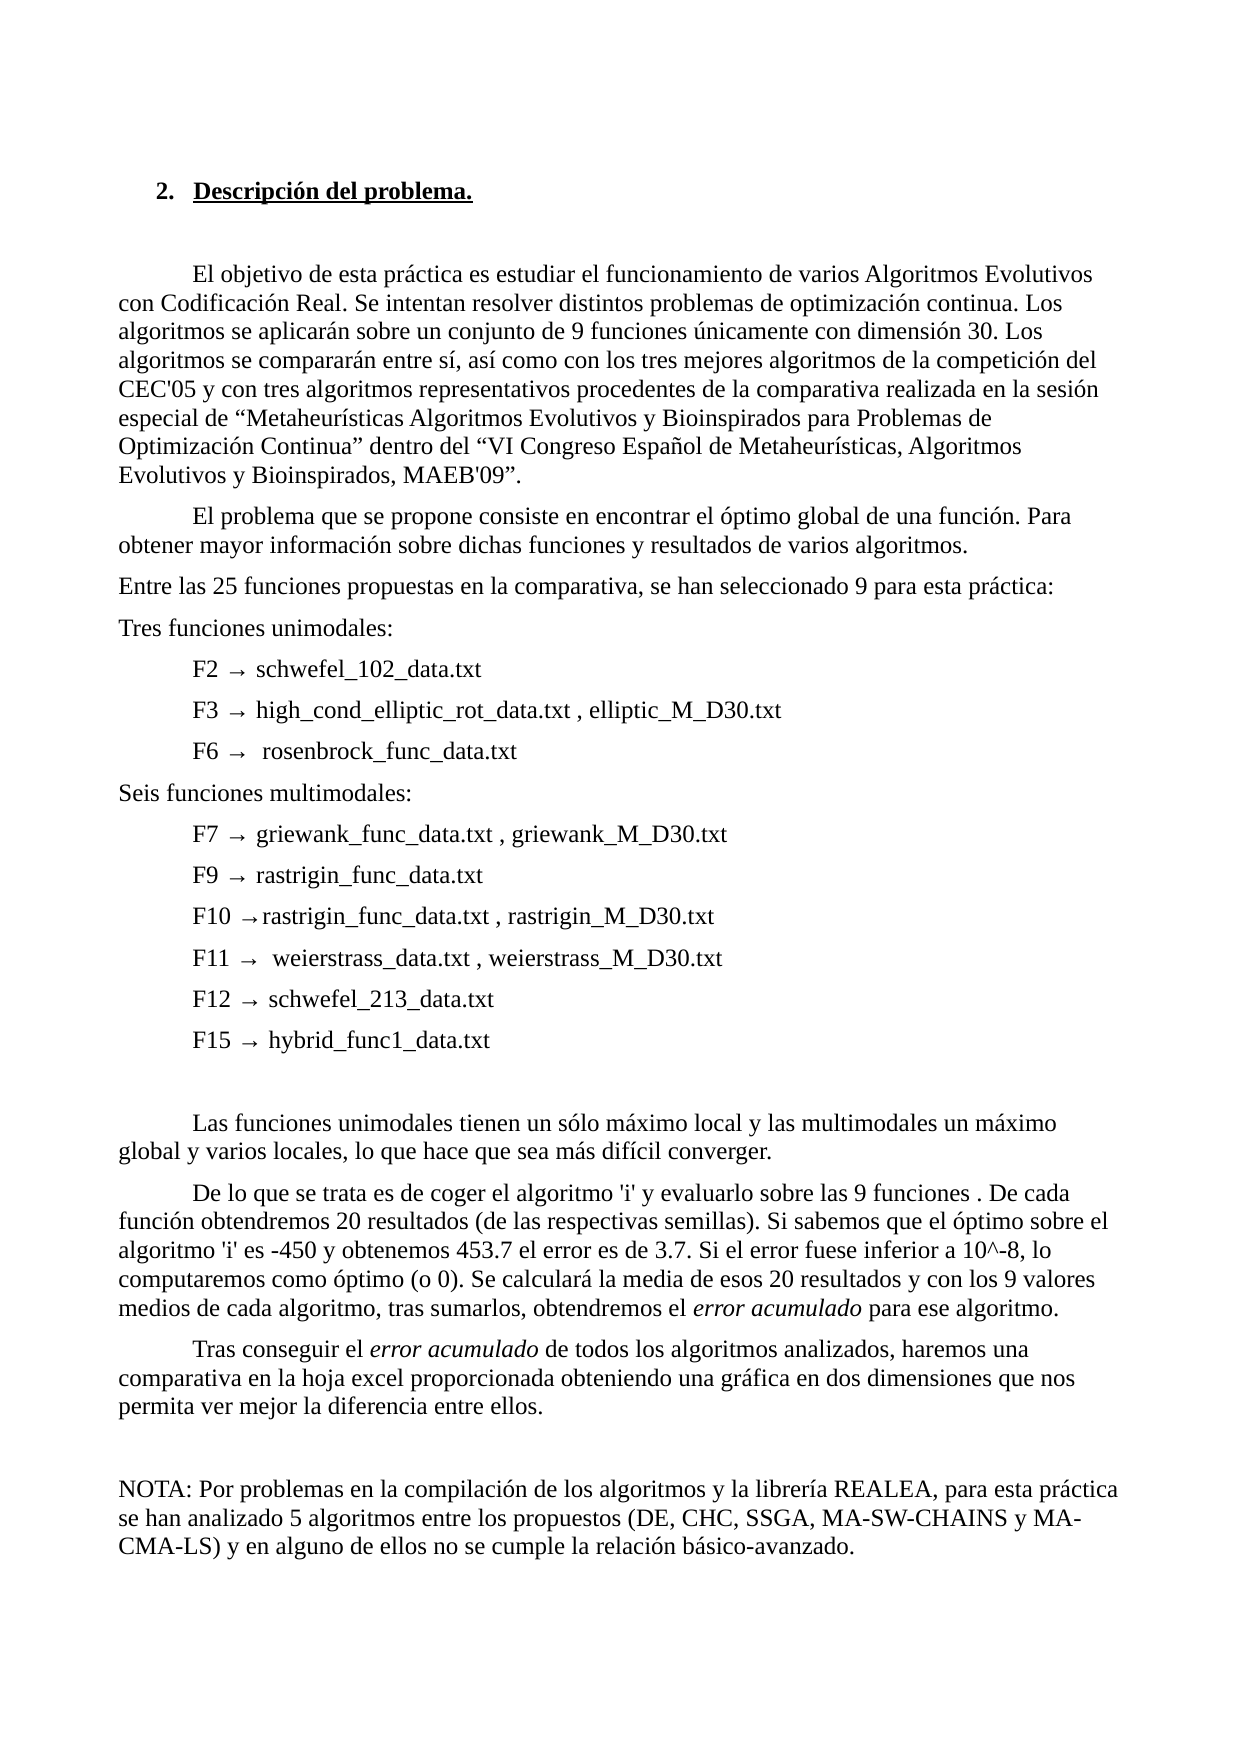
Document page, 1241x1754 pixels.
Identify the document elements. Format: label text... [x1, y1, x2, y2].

text De lo que se trata es de coger el algoritmo 'i' y evaluarlo sobre las 9 funciones . De cada función obtendremos 20 resultados (de las respectivas semillas). Si sabemos que el óptimo sobre el algoritmo 'i' es -450 y obtenemos 453.7 el error es de 3.7. Si el error fuese inferior a 10^-8, lo computaremos como óptimo (o 0). Se calculará la media de esos 20 resultados y con los 9 valores medios de cada algoritmo, tras sumarlos, obtendremos el error acumulado para ese algoritmo. [118, 1178, 1122, 1321]
text Seis funciones multimodales: [118, 778, 1122, 806]
text El objetivo de esta práctica es estudiar el funcionamiento de varios Algoritmos Evolutivos con Codificación Real. Se intentan resolver distintos problemas de optimización continua. Los algoritmos se aplicarán sobre un conjunto de 9 funciones únicamente con dimensión 30. Los algoritmos se compararán entre sí, así como con los tres mejores algoritmos de la competición del CEC'05 y con tres algoritmos representativos procedentes de la comparativa realizada en la sesión especial de “Metaheurísticas Algoritmos Evolutivos y Bioinspirados para Problemas de Optimización Continua” dentro del “VI Congreso Español de Metaheurísticas, Algoritmos Evolutivos y Bioinspirados, MAEB'09”. [118, 259, 1122, 489]
text NOTA: Por problemas en la compilación de los algoritmos y la librería REALEA, para esta práctica se han analizado 5 algoritmos entre los propuestos (DE, CHC, SSGA, MA-SW-CHAINS y MA-CMA-LS) y en alguno de ellos no se cumple la relación básico-avanzado. [118, 1474, 1122, 1560]
text F6 → rosenbrock_func_data.txt [118, 736, 1122, 765]
text F11 → weierstrass_data.txt , weierstrass_M_D30.txt [118, 943, 1122, 971]
text F2 → schwefel_102_data.txt [118, 654, 1122, 683]
text F15 → hybrid_func1_data.txt [118, 1025, 1122, 1054]
text F10 →rastrigin_func_data.txt , rastrigin_M_D30.txt [118, 901, 1122, 930]
text Tras conseguir el error acumulado de todos los algoritmos analizados, haremos una comparativa en la hoja excel proporcionada obteniendo una gráfica en dos dimensiones que nos permita ver mejor la diferencia entre ellos. [118, 1334, 1122, 1420]
text F3 → high_cond_elliptic_rot_data.txt , elliptic_M_D30.txt [118, 695, 1122, 724]
text F9 → rastrigin_func_data.txt [118, 860, 1122, 889]
list Descripción del problema. [156, 176, 1122, 205]
text Las funciones unimodales tienen un sólo máximo local y las multimodales un máximo global y varios locales, lo que hace que sea más difícil converger. [118, 1108, 1122, 1165]
text F12 → schwefel_213_data.txt [118, 984, 1122, 1013]
text Tres funciones unimodales: [118, 613, 1122, 641]
text Entre las 25 funciones propuestas en la comparativa, se han seleccionado 9 para esta práctica: [118, 571, 1122, 600]
text El problema que se propone consiste en encontrar el óptimo global de una función. Para obtener mayor información sobre dichas funciones y resultados de varios algoritmos. [118, 501, 1122, 559]
text F7 → griewank_func_data.txt , griewank_M_D30.txt [118, 819, 1122, 848]
